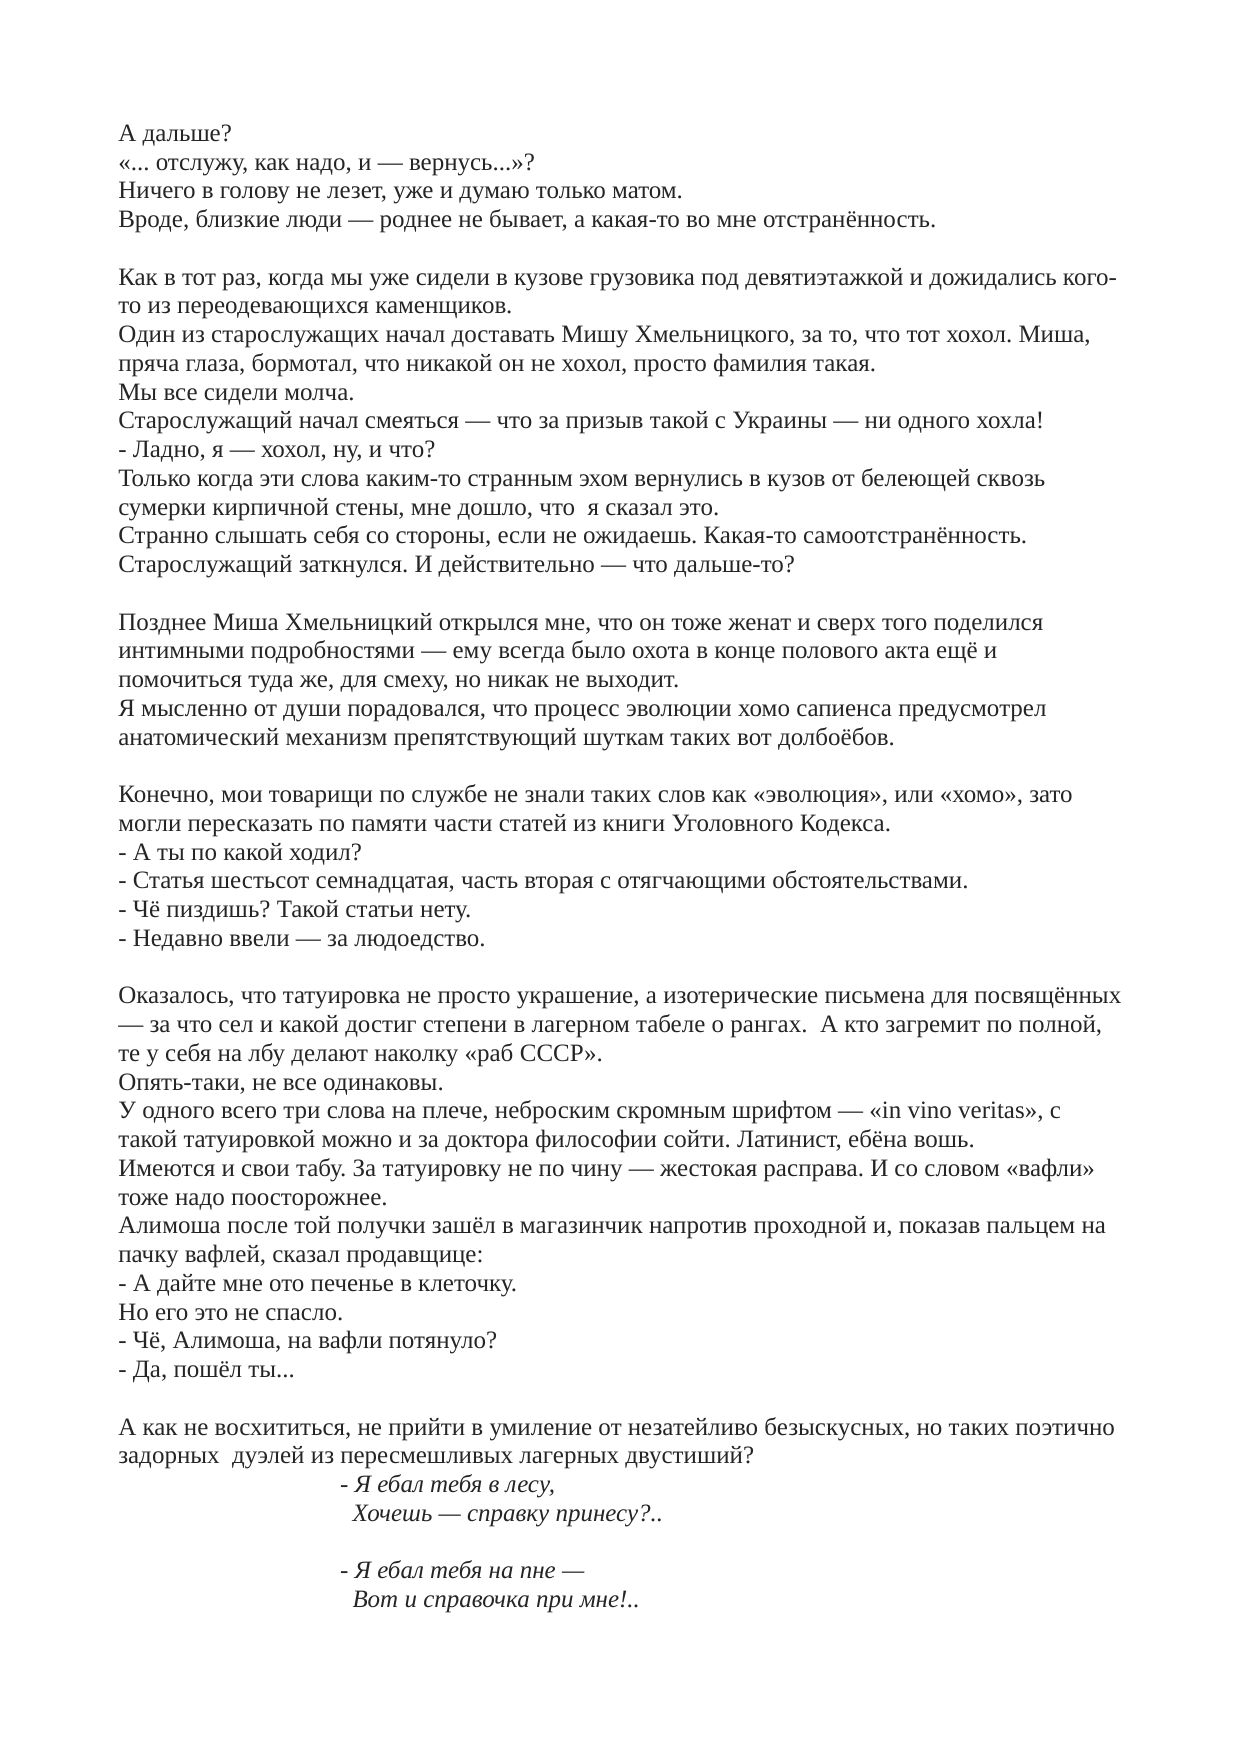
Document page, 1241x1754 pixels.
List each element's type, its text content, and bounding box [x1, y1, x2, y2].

text - Я ебал тебя в лесу, [118, 1469, 1122, 1498]
text Я мысленно от души порадовался, что процесс эволюции хомо сапиенса предусмотрел анатомический механизм препятствующий шуткам таких вот долбоёбов. [118, 693, 1122, 751]
text Один из старослужащих начал доставать Мишу Хмельницкого, за то, что тот хохол. Миша, пряча глаза, бормотал, что никакой он не хохол, просто фамилия такая. [118, 319, 1122, 377]
text - Статья шестьсот семнадцатая, часть вторая с отягчающими обстоятельствами. [118, 866, 1122, 894]
text Имеются и свои табу. За татуировку не по чину — жестокая расправа. И со словом «вафли» тоже надо поосторожнее. [118, 1153, 1122, 1211]
text - Да, пошёл ты... [118, 1354, 1122, 1383]
text Хочешь — справку принесу?.. [118, 1498, 1122, 1527]
text - А ты по какой ходил? [118, 837, 1122, 866]
text - Чё, Алимоша, на вафли потянуло? [118, 1326, 1122, 1354]
text Вот и справочка при мне!.. [118, 1584, 1122, 1613]
text - Я ебал тебя на пне — [118, 1556, 1122, 1584]
text Алимоша после той получки зашёл в магазинчик напротив проходной и, показав пальцем на пачку вафлей, сказал продавщице: [118, 1211, 1122, 1268]
text Оказалось, что татуировка не просто украшение, а изотерические письмена для посвящённых — за что сел и какой достиг степени в лагерном табеле о рангах. А кто загремит по полной, те у себя на лбу делают наколку «раб СССР». [118, 981, 1122, 1067]
text А дальше? [118, 118, 1122, 147]
text - Недавно ввели — за людоедство. [118, 923, 1122, 952]
text «... отслужу, как надо, и — вернусь...»? [118, 147, 1122, 176]
text - Ладно, я — хохол, ну, и что? [118, 434, 1122, 463]
text Странно слышать себя со стороны, если не ожидаешь. Какая-то самоотстранённость. [118, 521, 1122, 549]
text Старослужащий заткнулся. И действительно — что дальше-то? [118, 549, 1122, 578]
text Как в тот раз, когда мы уже сидели в кузове грузовика под девятиэтажкой и дожидались кого-то из переодевающихся каменщиков. [118, 262, 1122, 319]
text - Чё пиздишь? Такой статьи нету. [118, 894, 1122, 923]
text Опять-таки, не все одинаковы. [118, 1067, 1122, 1096]
text У одного всего три слова на плече, неброским скромным шрифтом — «in vino veritas», с такой татуировкой можно и за доктора философии сойти. Латинист, ебёна вошь. [118, 1096, 1122, 1153]
text - А дайте мне ото печенье в клеточку. [118, 1268, 1122, 1297]
text Старослужащий начал смеяться — что за призыв такой с Украины — ни одного хохла! [118, 406, 1122, 434]
text Вроде, близкие люди — роднее не бывает, а какая-то во мне отстранённость. [118, 204, 1122, 233]
text Конечно, мои товарищи по службе не знали таких слов как «эволюция», или «хомо», зато могли пересказать по памяти части статей из книги Уголовного Кодекса. [118, 779, 1122, 837]
text Ничего в голову не лезет, уже и думаю только матом. [118, 176, 1122, 204]
text Позднее Миша Хмельницкий открылся мне, что он тоже женат и сверх того поделился интимными подробностями — ему всегда было охота в конце полового акта ещё и помочиться туда же, для смеху, но никак не выходит. [118, 607, 1122, 693]
text Мы все сидели молча. [118, 377, 1122, 406]
text А как не восхититься, не прийти в умиление от незатейливо безыскусных, но таких поэтично задорных дуэлей из пересмешливых лагерных двустиший? [118, 1412, 1122, 1469]
text Только когда эти слова каким-то странным эхом вернулись в кузов от белеющей сквозь сумерки кирпичной стены, мне дошло, что я сказал это. [118, 463, 1122, 521]
text Но его это не спасло. [118, 1297, 1122, 1326]
